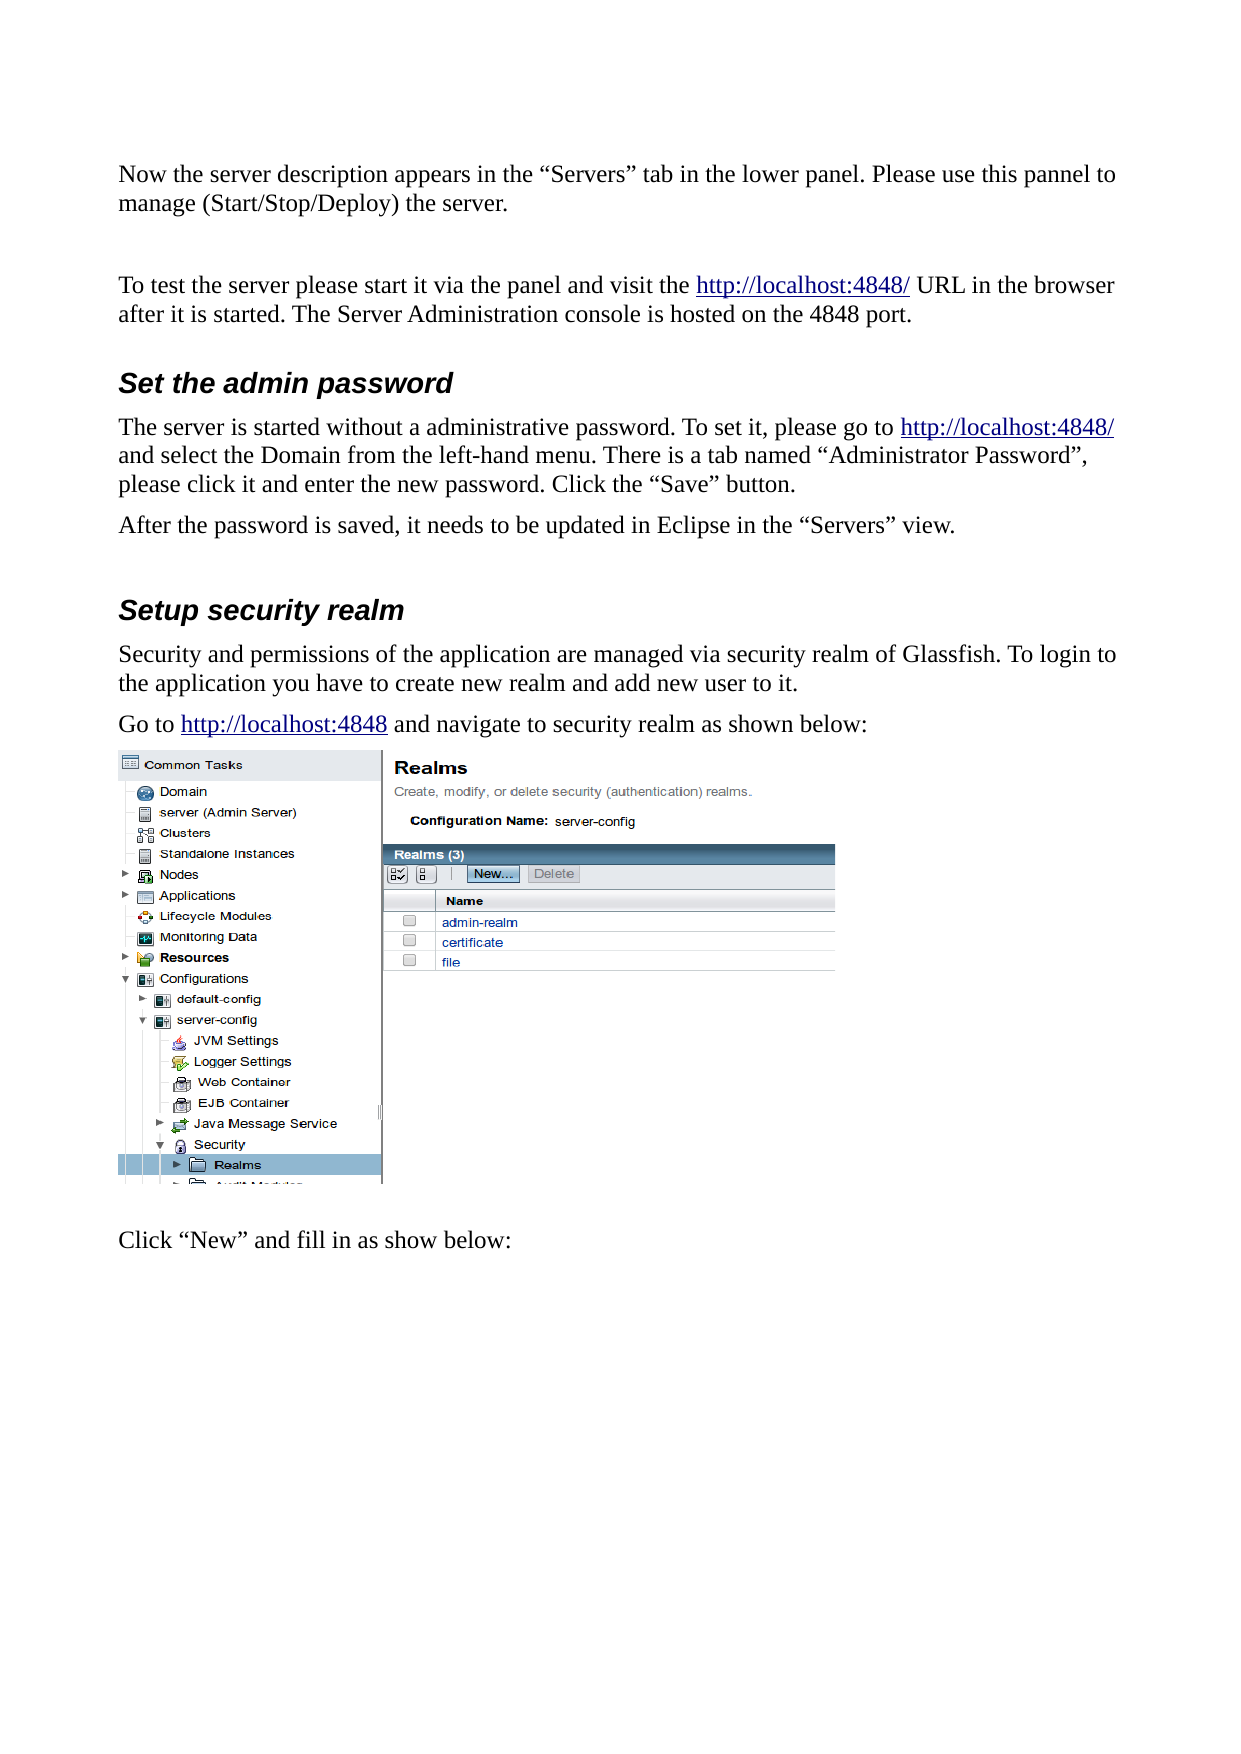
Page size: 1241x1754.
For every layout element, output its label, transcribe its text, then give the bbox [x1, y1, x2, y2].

text Security and permissions of the application are managed via security realm of Glassfish. To login to the application you have to create new realm and add new user to it. [118, 639, 1122, 696]
text Setup security realm [118, 593, 1122, 626]
text Go to http://localhost:4848 and navigate to security realm as shown below: [118, 709, 1122, 738]
text To test the server please start it via the panel and visit the http://localhost:4848/ URL in the browser after it is started. The Server Administration console is hosted on the 4848 port. [118, 271, 1122, 328]
picture [118, 750, 836, 1184]
text Click “New” and fill in as show below: [118, 1225, 1122, 1254]
text Now the server description appears in the “Servers” tab in the lower panel. Please use this pannel to manage (Start/Stop/Deploy) the server. [118, 159, 1122, 217]
text The server is started without a administrative password. To set it, please go to http://localhost:4848/ and select the Domain from the left-hand menu. There is a tab named “Administrator Password”, please click it and enter the new password. Click the “Save” button. [118, 412, 1122, 498]
subtitle Set the admin password [118, 366, 1122, 399]
text After the password is saved, it needs to be updated in Eclipse in the “Servers” view. [118, 510, 1122, 539]
